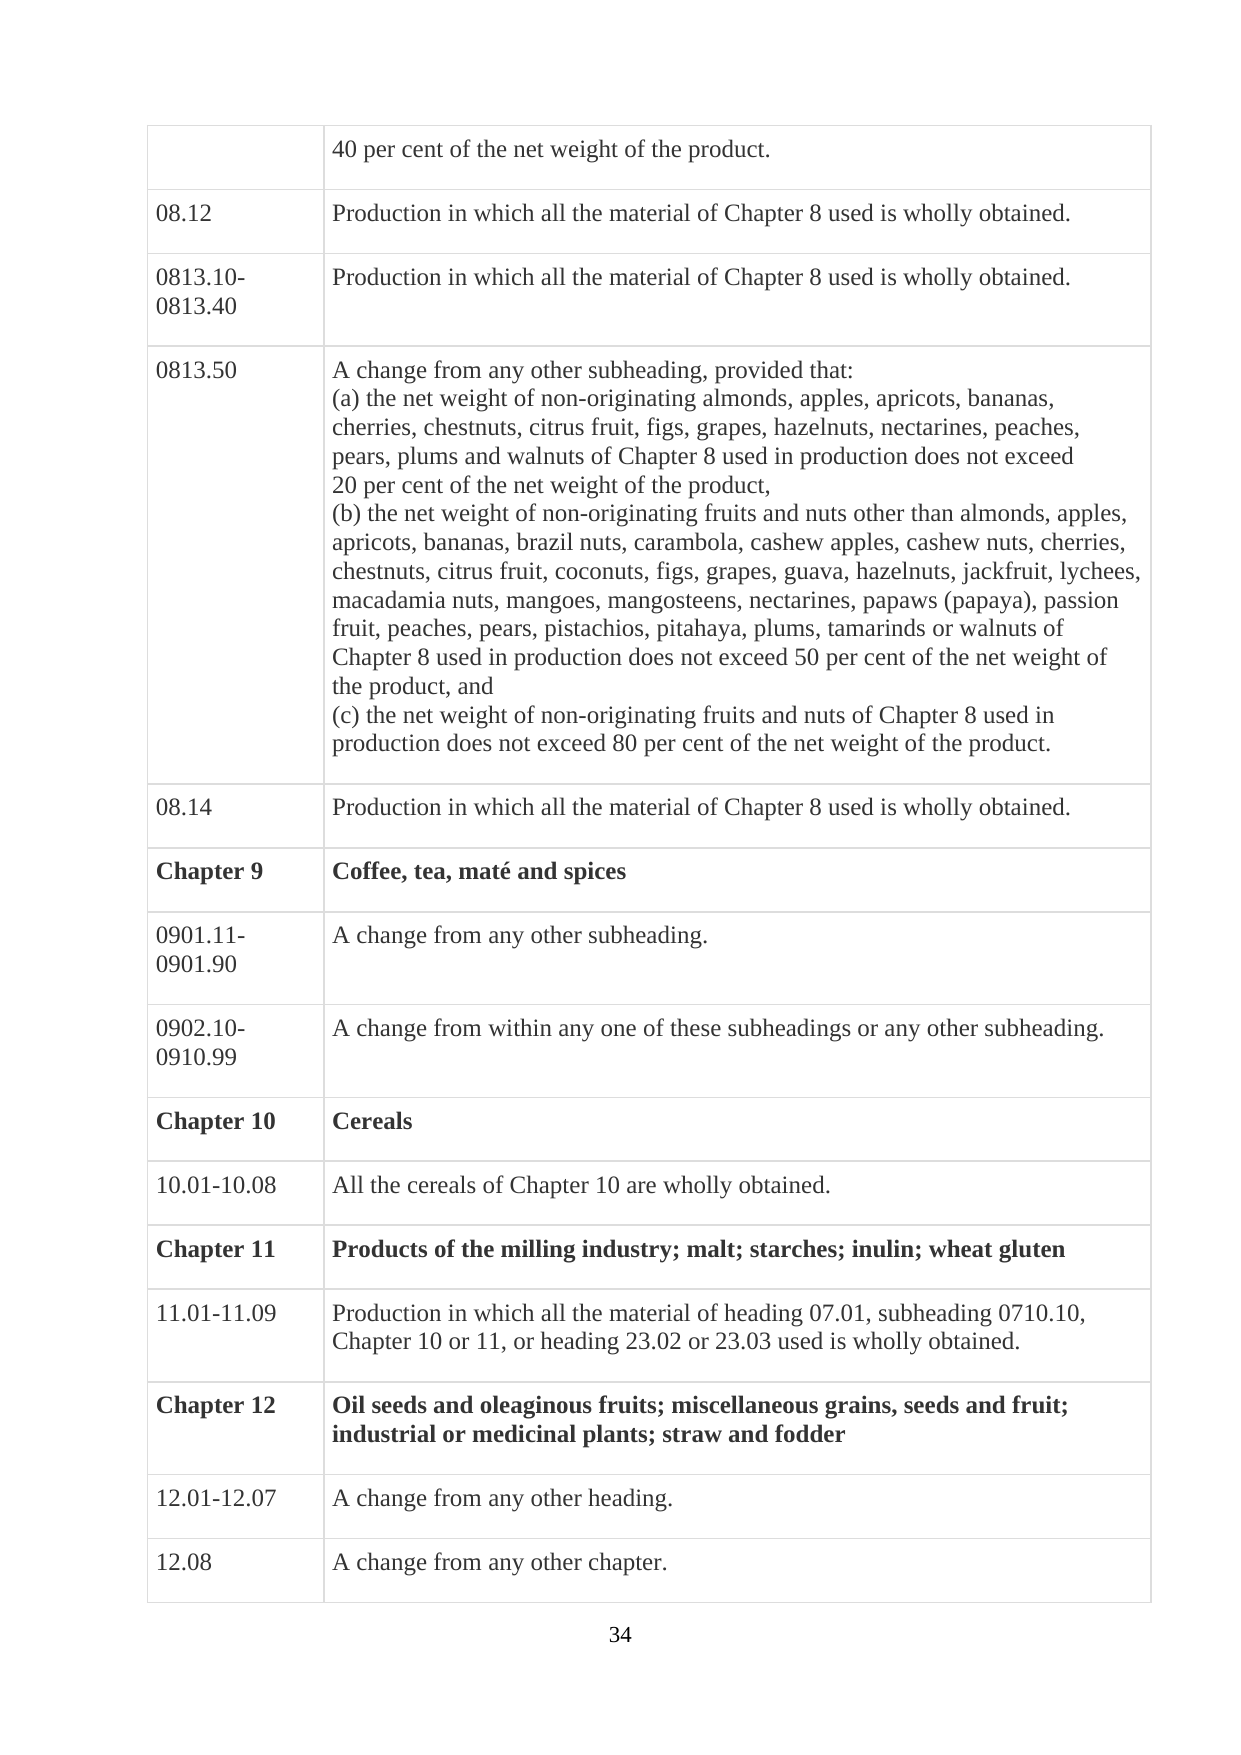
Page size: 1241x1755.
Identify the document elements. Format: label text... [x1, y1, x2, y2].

table_cell 11.01-11.09 [148, 1290, 323, 1381]
table_cell Production in which all the material of Chapter 8 used is wholly obtained. [325, 785, 1150, 847]
table_cell A change from within any one of these subheadings or any other subheading. [325, 1005, 1150, 1096]
table_cell [148, 126, 323, 189]
table_cell 0902.10-0910.99 [148, 1005, 323, 1096]
table_cell Production in which all the material of Chapter 8 used is wholly obtained. [325, 254, 1150, 345]
table_cell 12.08 [148, 1539, 323, 1602]
table_cell 12.01-12.07 [148, 1475, 323, 1538]
table_cell 08.12 [148, 190, 323, 253]
table_cell 0901.11-0901.90 [148, 913, 323, 1004]
table_cell 0813.50 [148, 347, 323, 783]
table_cell Products of the milling industry; malt; starches; inulin; wheat gluten [325, 1226, 1150, 1288]
table_cell Chapter 11 [148, 1226, 323, 1288]
table_cell Production in which all the material of heading 07.01, subheading 0710.10, Chapter 10 or 11, or heading 23.02 or 23.03 used is wholly obtained. [325, 1290, 1150, 1381]
table_cell A change from any other subheading. [325, 913, 1150, 1004]
table_cell Oil seeds and oleaginous fruits; miscellaneous grains, seeds and fruit; industrial or medicinal plants; straw and fodder [325, 1383, 1150, 1474]
table_cell A change from any other subheading, provided that: (a) the net weight of non-originating almonds, apples, apricots, bananas, cherries, chestnuts, citrus fruit, figs, grapes, hazelnuts, nectarines, peaches, pears, plums and walnuts of Chapter 8 used in production does not exceed 20 per cent of the net weight of the product, (b) the net weight of non-originating fruits and nuts other than almonds, apples, apricots, bananas, brazil nuts, carambola, cashew apples, cashew nuts, cherries, chestnuts, citrus fruit, coconuts, figs, grapes, guava, hazelnuts, jackfruit, lychees, macadamia nuts, mangoes, mangosteens, nectarines, papaws (papaya), passion fruit, peaches, pears, pistachios, pitahaya, plums, tamarinds or walnuts of Chapter 8 used in production does not exceed 50 per cent of the net weight of the product, and (c) the net weight of non-originating fruits and nuts of Chapter 8 used in production does not exceed 80 per cent of the net weight of the product. [325, 347, 1150, 783]
table_cell 0813.10-0813.40 [148, 254, 323, 345]
table_cell A change from any other chapter. [325, 1539, 1150, 1602]
table_cell Production in which all the material of Chapter 8 used is wholly obtained. [325, 190, 1150, 253]
table_cell Chapter 12 [148, 1383, 323, 1474]
table_cell 40 per cent of the net weight of the product. [325, 126, 1150, 189]
table_cell 10.01-10.08 [148, 1162, 323, 1224]
table_cell Cereals [325, 1098, 1150, 1160]
table_cell A change from any other heading. [325, 1475, 1150, 1538]
table_cell All the cereals of Chapter 10 are wholly obtained. [325, 1162, 1150, 1224]
table_cell Chapter 9 [148, 849, 323, 911]
table_cell Coffee, tea, maté and spices [325, 849, 1150, 911]
table_cell Chapter 10 [148, 1098, 323, 1160]
table_cell 08.14 [148, 785, 323, 847]
